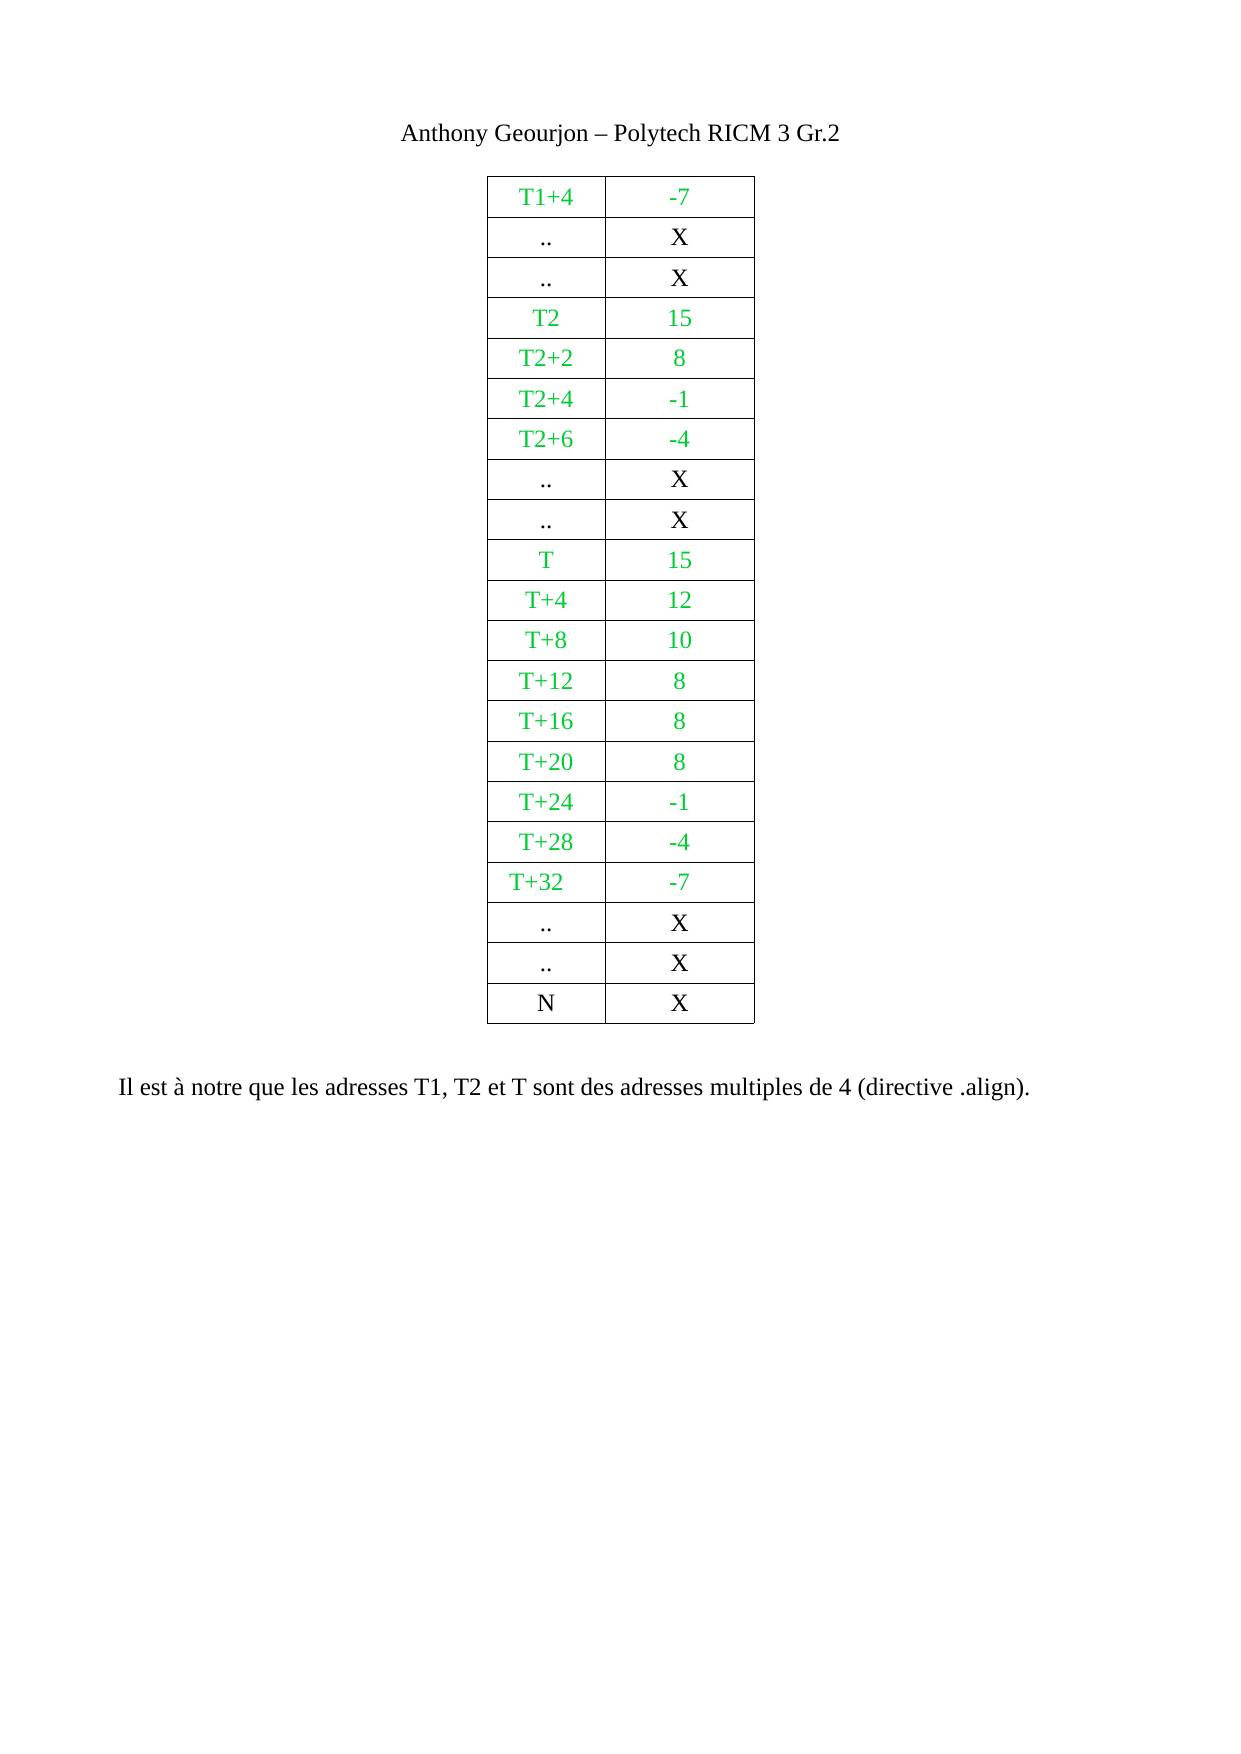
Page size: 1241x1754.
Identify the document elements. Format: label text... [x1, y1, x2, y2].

table_cell .. [488, 218, 605, 257]
table_cell 8 [606, 701, 754, 741]
table_cell .. [488, 500, 605, 539]
table_cell 8 [606, 661, 754, 700]
table_cell -1 [606, 782, 754, 821]
table_cell 10 [606, 621, 754, 660]
table_cell -7 [606, 863, 754, 902]
table_cell T [488, 540, 605, 579]
table_cell .. [488, 943, 605, 983]
table_cell X [606, 500, 754, 539]
table_cell T2 [488, 298, 605, 338]
table_cell T+8 [488, 621, 605, 660]
table_cell T+16 [488, 701, 605, 741]
table_cell T+4 [488, 581, 605, 620]
table_cell 8 [606, 742, 754, 781]
table_cell 12 [606, 581, 754, 620]
table_cell .. [488, 460, 605, 499]
table_cell X [606, 460, 754, 499]
table_cell X [606, 943, 754, 983]
table_cell -4 [606, 822, 754, 862]
table_cell T+32 [488, 863, 605, 902]
table_cell .. [488, 903, 605, 942]
table_cell T+20 [488, 742, 605, 781]
table_cell T2+6 [488, 419, 605, 458]
table_cell T+28 [488, 822, 605, 862]
table_cell T+12 [488, 661, 605, 700]
table_cell X [606, 258, 754, 297]
table_cell -7 [606, 177, 754, 217]
table_cell N [488, 984, 605, 1023]
table_cell X [606, 218, 754, 257]
table_cell 8 [606, 339, 754, 378]
table_cell T1+4 [488, 177, 605, 217]
table_cell T+24 [488, 782, 605, 821]
text Il est à notre que les adresses T1, T2 et T sont des adresses multiples de 4 (directive .align). [118, 1072, 1122, 1101]
table_cell 15 [606, 540, 754, 579]
table_cell T2+4 [488, 379, 605, 418]
table_cell T2+2 [488, 339, 605, 378]
table_cell 15 [606, 298, 754, 338]
table_cell X [606, 903, 754, 942]
table_cell -4 [606, 419, 754, 458]
table_cell -1 [606, 379, 754, 418]
table_cell X [606, 984, 754, 1023]
table_cell .. [488, 258, 605, 297]
